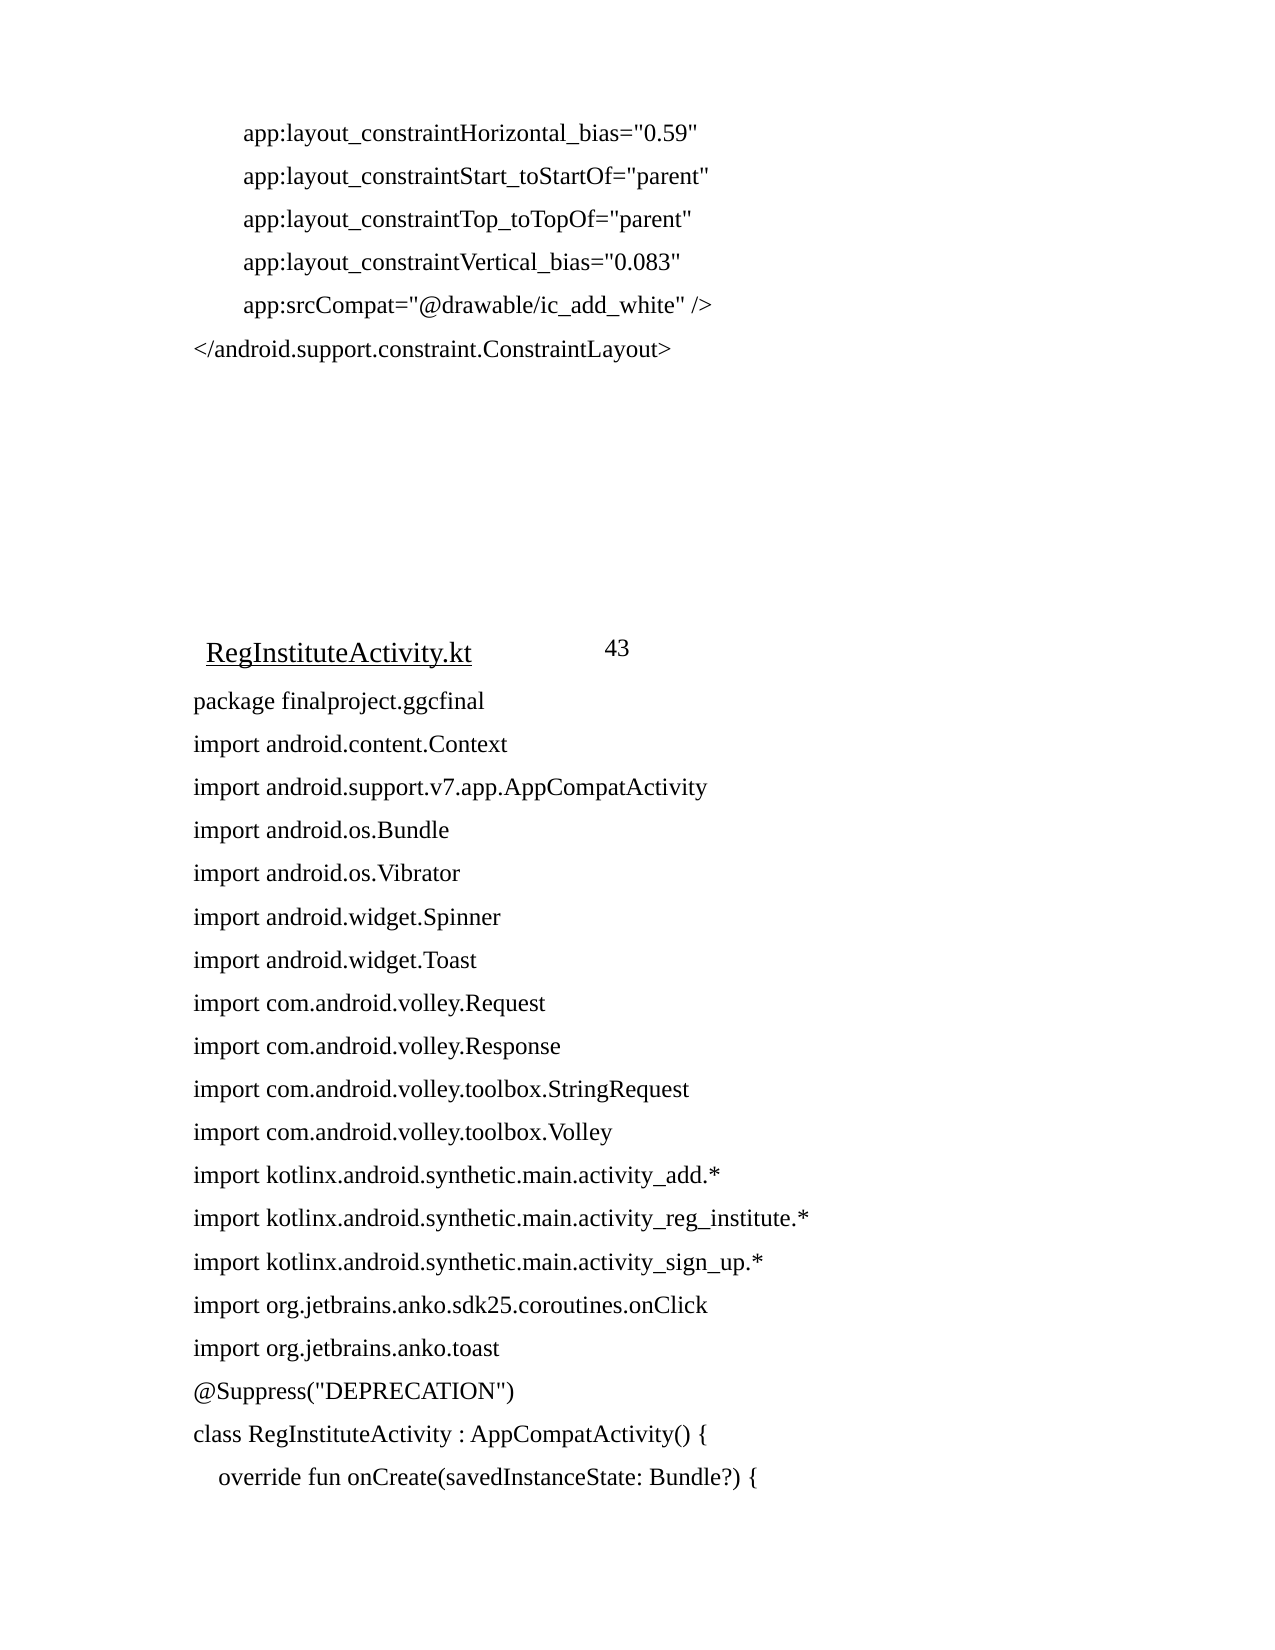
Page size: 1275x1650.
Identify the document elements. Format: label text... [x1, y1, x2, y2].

text app:layout_constraintTop_toTopOf="parent" [193, 204, 1157, 233]
text app:srcCompat="@drawable/ic_add_white" /> [193, 291, 1157, 319]
text import kotlinx.android.synthetic.main.activity_sign_up.* [193, 1247, 1157, 1275]
text app:layout_constraintHorizontal_bias="0.59" [193, 118, 1157, 147]
text package finalproject.ggcfinal [193, 686, 1157, 715]
text import android.widget.Toast [193, 945, 1157, 973]
text app:layout_constraintVertical_bias="0.083" [193, 247, 1157, 276]
text import com.android.volley.Response [193, 1031, 1157, 1060]
text import kotlinx.android.synthetic.main.activity_add.* [193, 1160, 1157, 1189]
text import com.android.volley.Request [193, 988, 1157, 1017]
text @Suppress("DEPRECATION") [193, 1376, 1157, 1405]
text class RegInstituteActivity : AppCompatActivity() { [193, 1419, 1157, 1448]
text </android.support.constraint.ConstraintLayout> [193, 334, 1157, 362]
text import kotlinx.android.synthetic.main.activity_reg_institute.* [193, 1203, 1157, 1232]
text RegInstituteActivity.kt [118, 636, 1157, 669]
text import android.widget.Spinner [193, 902, 1157, 930]
text import android.support.v7.app.AppCompatActivity [193, 772, 1157, 801]
text override fun onCreate(savedInstanceState: Bundle?) { [193, 1462, 1157, 1491]
text import android.os.Vibrator [193, 858, 1157, 887]
text app:layout_constraintStart_toStartOf="parent" [193, 161, 1157, 190]
text import org.jetbrains.anko.toast [193, 1333, 1157, 1362]
text import android.content.Context [193, 729, 1157, 758]
text import android.os.Bundle [193, 815, 1157, 844]
text import org.jetbrains.anko.sdk25.coroutines.onClick [193, 1290, 1157, 1318]
text import com.android.volley.toolbox.Volley [193, 1117, 1157, 1146]
text import com.android.volley.toolbox.StringRequest [193, 1074, 1157, 1103]
